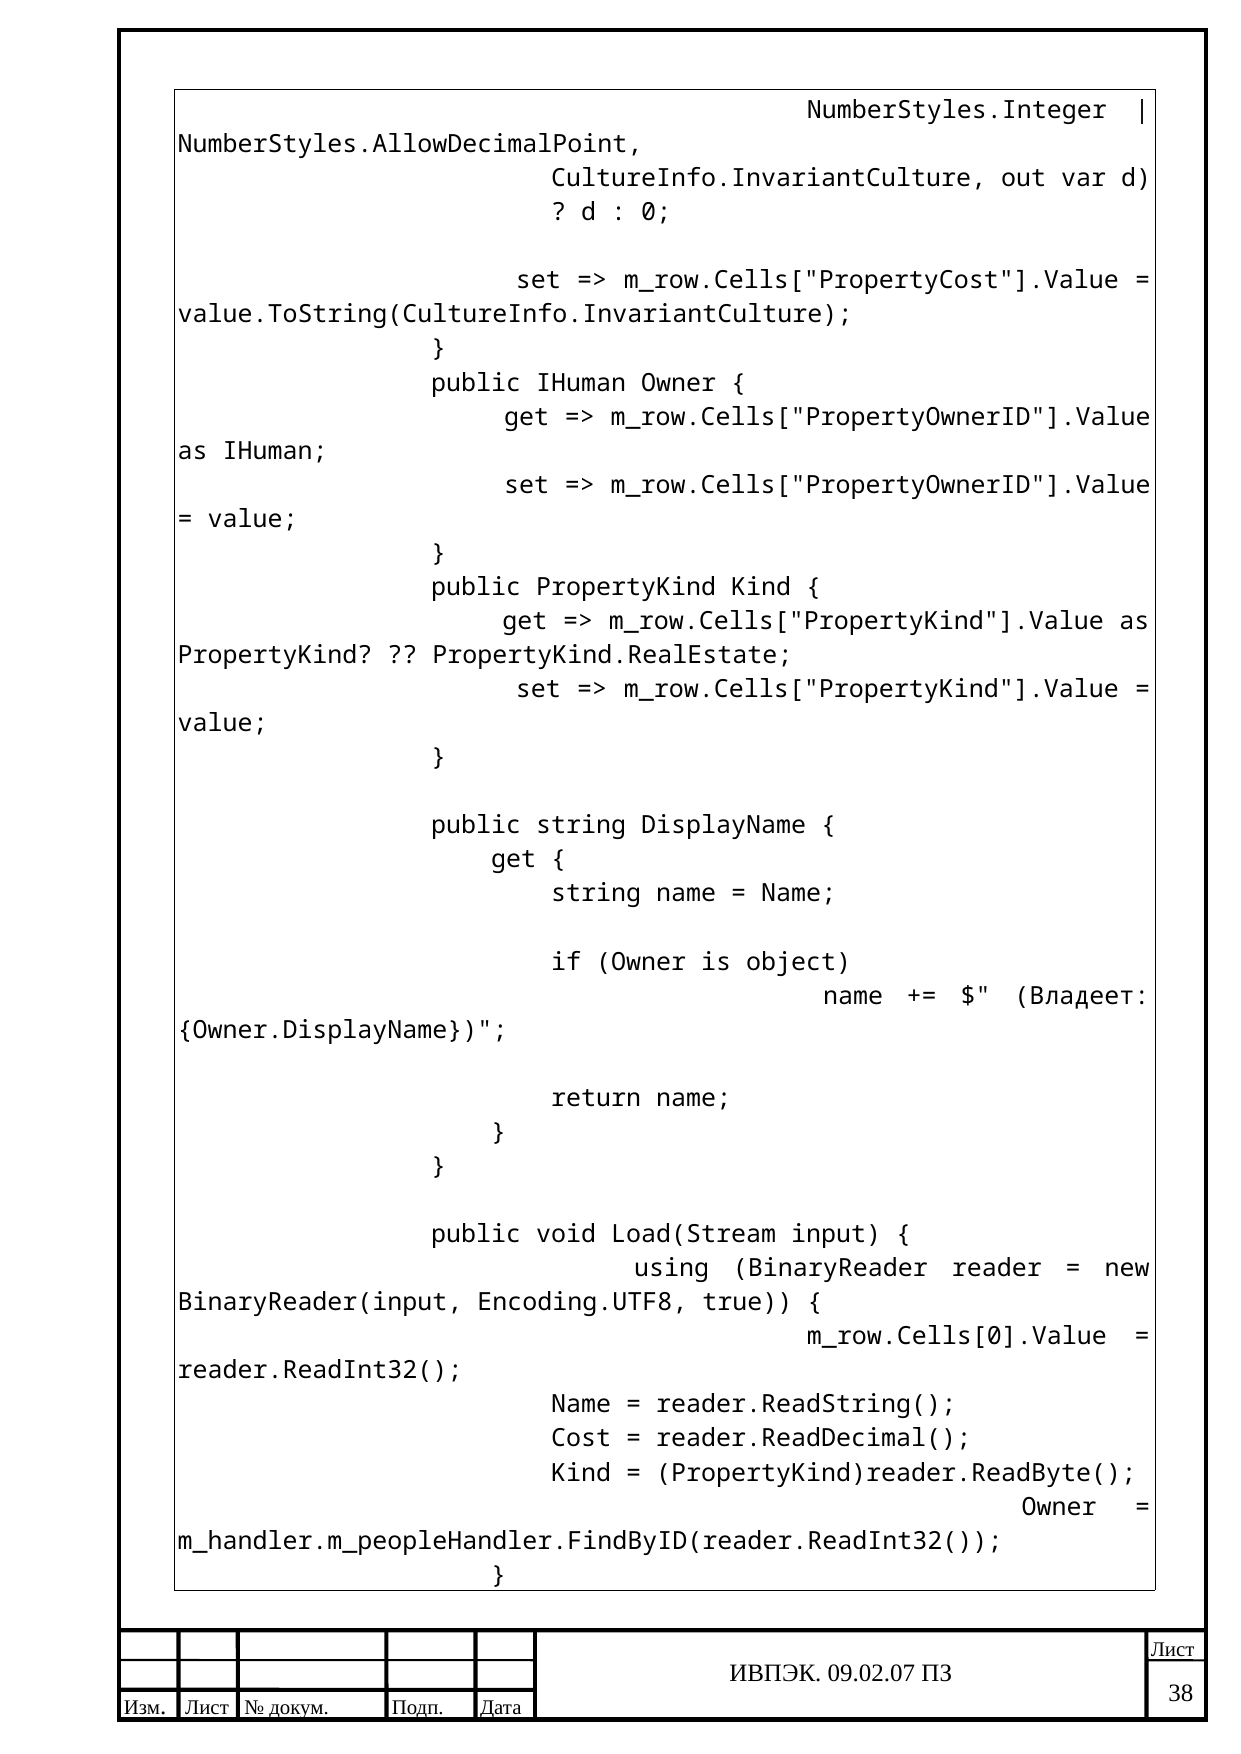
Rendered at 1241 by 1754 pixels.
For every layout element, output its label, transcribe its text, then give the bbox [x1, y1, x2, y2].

text return name; [177, 1079, 1152, 1113]
text if (Owner is object) [177, 943, 1152, 977]
text set => m_row.Cells["PropertyOwnerID"].Value = value; [177, 466, 1152, 534]
text Kind = (PropertyKind)reader.ReadByte(); [177, 1454, 1152, 1488]
text public void Load(Stream input) { [177, 1216, 1152, 1250]
text set => m_row.Cells["PropertyCost"].Value = value.ToString(CultureInfo.InvariantCulture); [177, 262, 1152, 330]
text public IHuman Owner { [177, 364, 1152, 398]
text m_row.Cells[0].Value = reader.ReadInt32(); [177, 1318, 1152, 1386]
text using (BinaryReader reader = new BinaryReader(input, Encoding.UTF8, true)) { [177, 1250, 1152, 1318]
text public PropertyKind Kind { [177, 568, 1152, 603]
text Owner = m_handler.m_peopleHandler.FindByID(reader.ReadInt32()); [177, 1488, 1152, 1556]
text name += $" (Владеет: {Owner.DisplayName})"; [177, 977, 1152, 1045]
text Name = reader.ReadString(); [177, 1386, 1152, 1420]
text } [177, 1113, 1152, 1148]
text set => m_row.Cells["PropertyKind"].Value = value; [177, 671, 1152, 739]
text string name = Name; [177, 875, 1152, 909]
text Cost = reader.ReadDecimal(); [177, 1420, 1152, 1454]
text } [177, 330, 1152, 364]
text public string DisplayName { [177, 807, 1152, 841]
text } [177, 1148, 1152, 1182]
text get => m_row.Cells["PropertyOwnerID"].Value as IHuman; [177, 398, 1152, 466]
text get { [177, 841, 1152, 875]
text } [177, 1556, 1152, 1590]
text ? d : 0; [177, 194, 1152, 228]
text } [177, 739, 1152, 773]
text get => m_row.Cells["PropertyKind"].Value as PropertyKind? ?? PropertyKind.RealEstate; [177, 603, 1152, 671]
text } [177, 534, 1152, 568]
text NumberStyles.Integer | NumberStyles.AllowDecimalPoint, [175, 90, 1155, 160]
text CultureInfo.InvariantCulture, out var d) [177, 160, 1152, 194]
